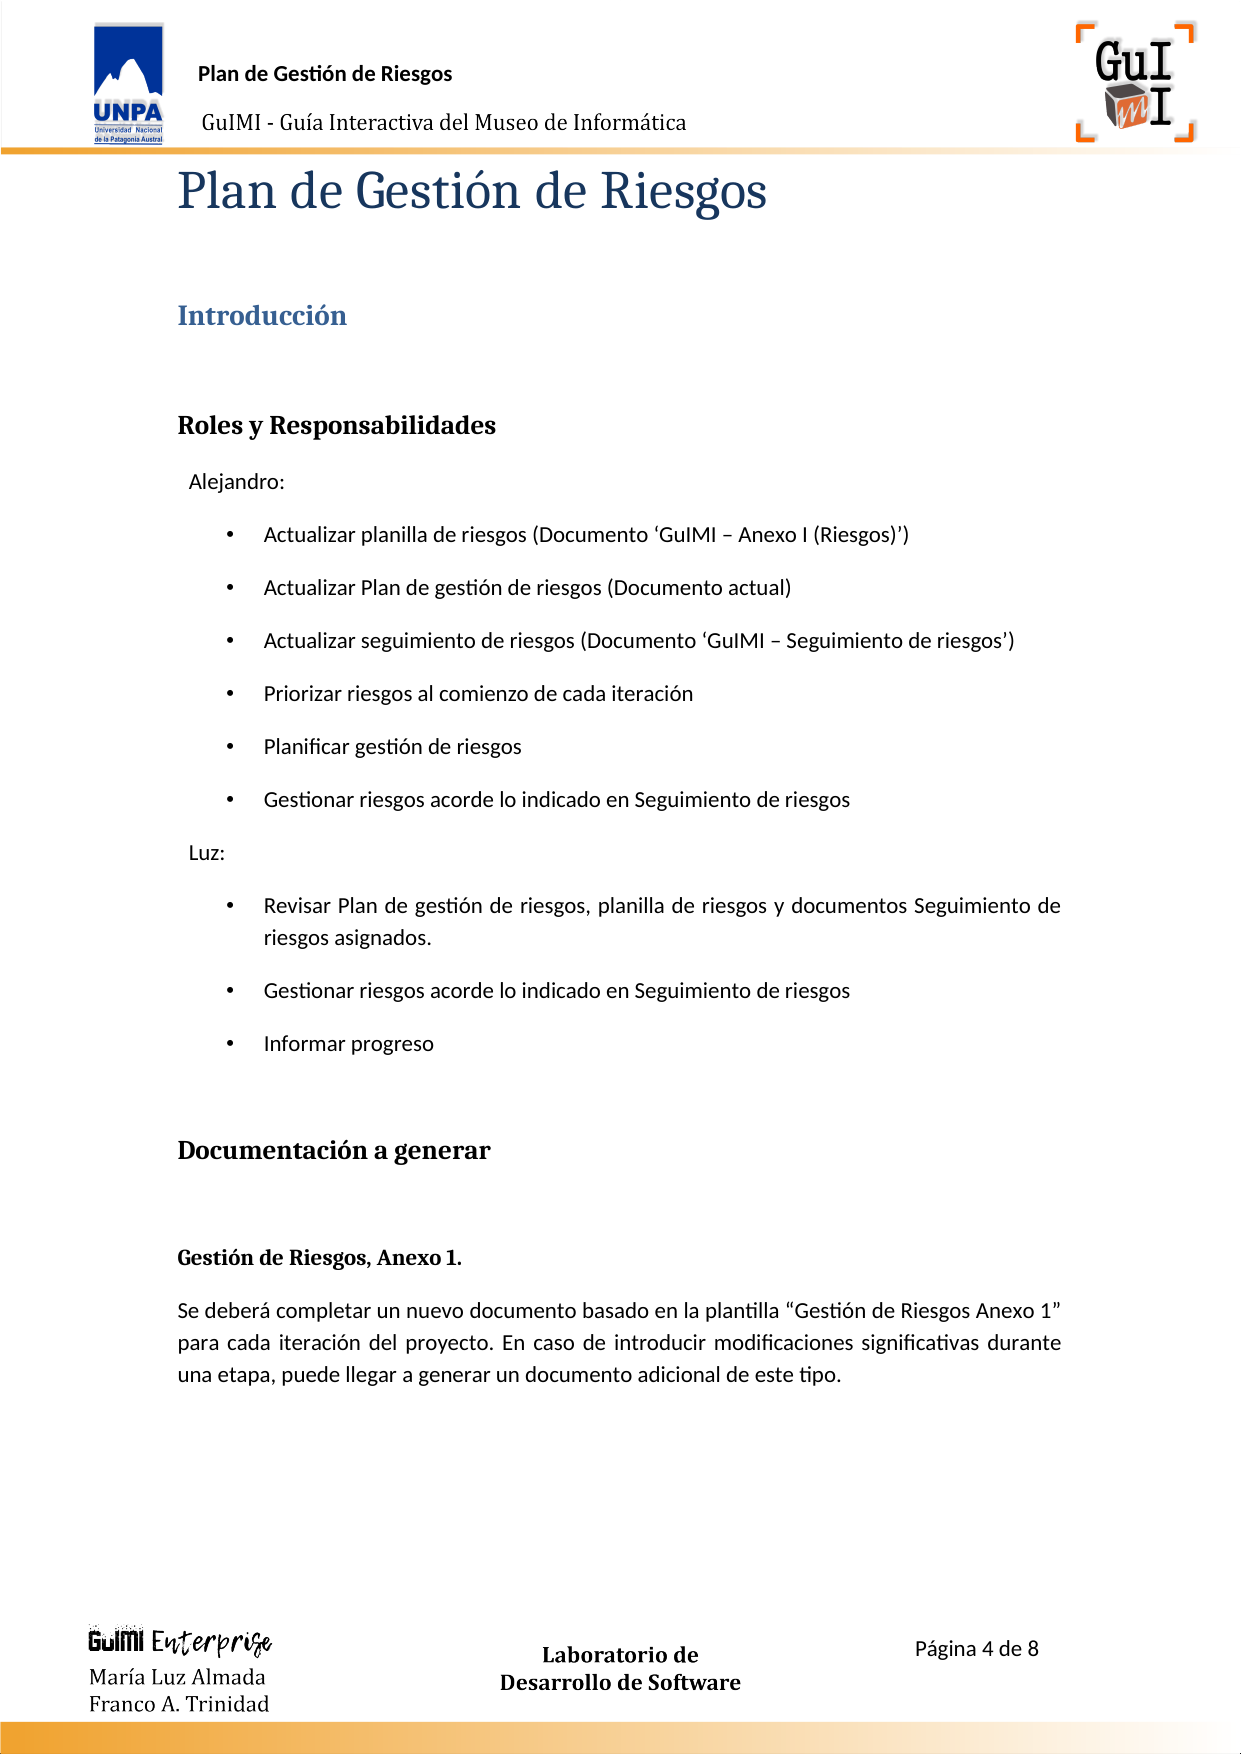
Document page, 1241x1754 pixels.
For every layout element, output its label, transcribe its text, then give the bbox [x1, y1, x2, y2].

list Luz: [188, 838, 1063, 866]
subtitle Roles y Responsabilidades [177, 410, 1063, 442]
list Actualizar Plan de gestión de riesgos (Documento actual) [226, 573, 1063, 601]
list Gestionar riesgos acorde lo indicado en Seguimiento de riesgos [226, 976, 1063, 1004]
list Actualizar planilla de riesgos (Documento ‘GuIMI – Anexo I (Riesgos)’) [226, 520, 1063, 548]
list Revisar Plan de gestión de riesgos, planilla de riesgos y documentos Seguimiento de riesgos asignados. [226, 891, 1063, 951]
list Actualizar seguimiento de riesgos (Documento ‘GuIMI – Seguimiento de riesgos’) [226, 626, 1063, 654]
list Gestionar riesgos acorde lo indicado en Seguimiento de riesgos [226, 785, 1063, 813]
picture [0, 0, 1241, 155]
text Alejandro: [188, 467, 1063, 495]
text Se deberá completar un nuevo documento basado en la plantilla “Gestión de Riesgos Anexo 1” para cada iteración del proyecto. En caso de introducir modificaciones significativas durante una etapa, puede llegar a generar un documento adicional de este tipo. [177, 1296, 1063, 1388]
list Priorizar riesgos al comienzo de cada iteración [226, 679, 1063, 707]
picture [0, 1613, 1241, 1754]
list Planificar gestión de riesgos [226, 732, 1063, 760]
subtitle Documentación a generar [177, 1135, 1063, 1167]
text Plan de Gestión de Riesgos [177, 160, 1063, 222]
subtitle Introducción [177, 299, 1063, 333]
list Informar progreso [226, 1029, 1063, 1057]
subtitle Gestión de Riesgos, Anexo 1. [177, 1245, 1063, 1271]
